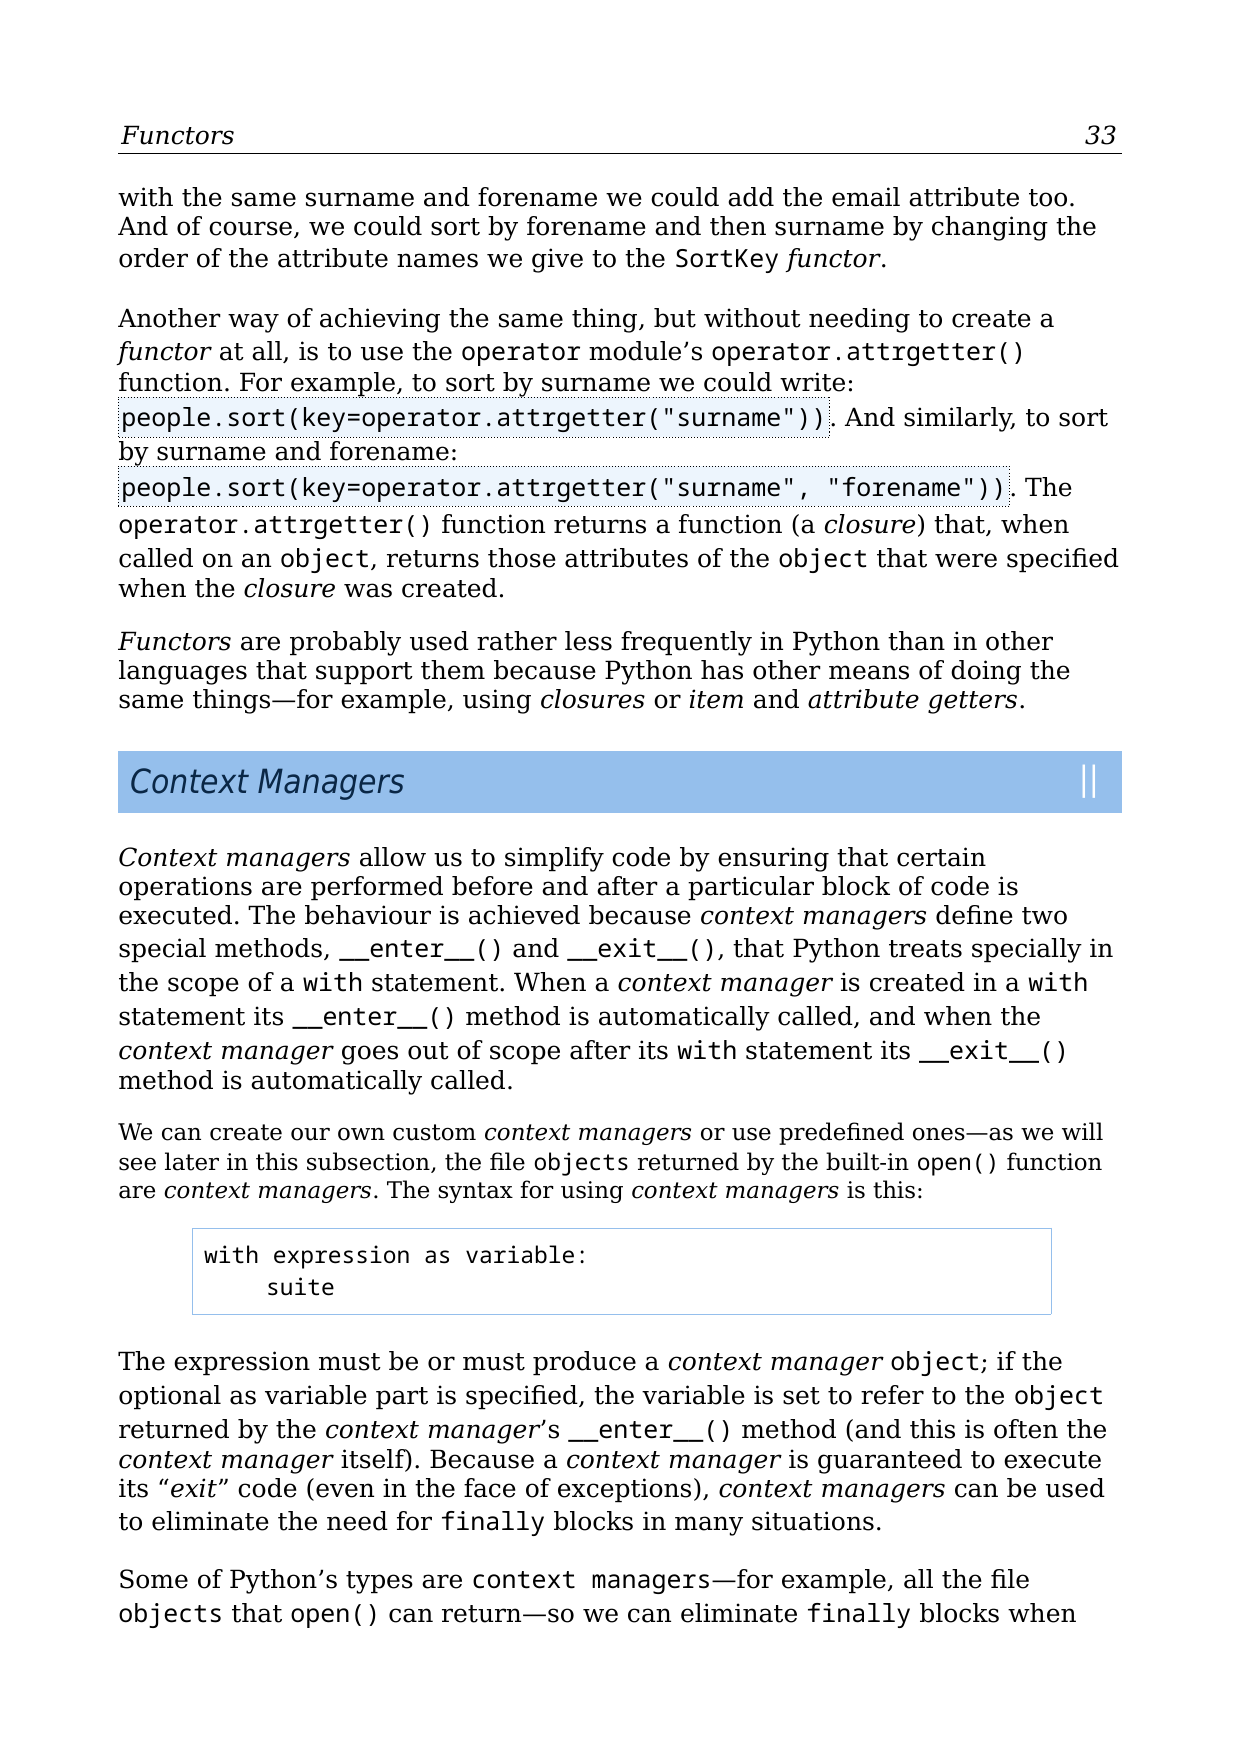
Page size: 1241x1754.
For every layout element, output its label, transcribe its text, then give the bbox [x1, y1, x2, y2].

text The expression must be or must produce a context manager object; if the optional as variable part is specified, the variable is set to refer to the object returned by the context manager’s __enter__() method (and this is often the context manager itself). Because a context manager is guaranteed to execute its “exit” code (even in the face of exceptions), context managers can be used to eliminate the need for finally blocks in many situations. [118, 1343, 1122, 1538]
subtitle Context Managers [118, 751, 1122, 813]
text with the same surname and forename we could add the email attribute too. And of course, we could sort by forename and then surname by changing the order of the attribute names we give to the SortKey functor. [118, 183, 1122, 275]
text Functors are probably used rather less frequently in Python than in other languages that support them because Python has other means of doing the same things—for example, using closures or item and attribute getters. [118, 627, 1122, 715]
text with expression as variable: [193, 1229, 1051, 1259]
text Some of Python’s types are context managers—for example, all the file objects that open() can return—so we can eliminate finally blocks when [118, 1561, 1122, 1629]
text suite [193, 1259, 1051, 1314]
text We can create our own custom context managers or use predefined ones—as we will see later in this subsection, the file objects returned by the built-in open() function are context managers. The syntax for using context managers is this: [118, 1119, 1122, 1204]
text Context managers allow us to simplify code by ensuring that certain operations are performed before and after a particular block of code is executed. The behaviour is achieved because context managers define two special methods, __enter__() and __exit__(), that Python treats specially in the scope of a with statement. When a context manager is created in a with statement its __enter__() method is automatically called, and when the context manager goes out of scope after its with statement its __exit__() method is automatically called. [118, 843, 1122, 1096]
text || [1063, 759, 1098, 798]
text Another way of achieving the same thing, but without needing to create a functor at all, is to use the operator module’s operator.attrgetter() function. For example, to sort by surname we could write: people.sort(key=operator.attrgetter("surname")). And similarly, to sort by surname and forename: people.sort(key=operator.attrgetter("surname", "forename")). The operator.attrgetter() function returns a function (a closure) that, when called on an object, returns those attributes of the object that were specified when the closure was created. [118, 304, 1122, 604]
